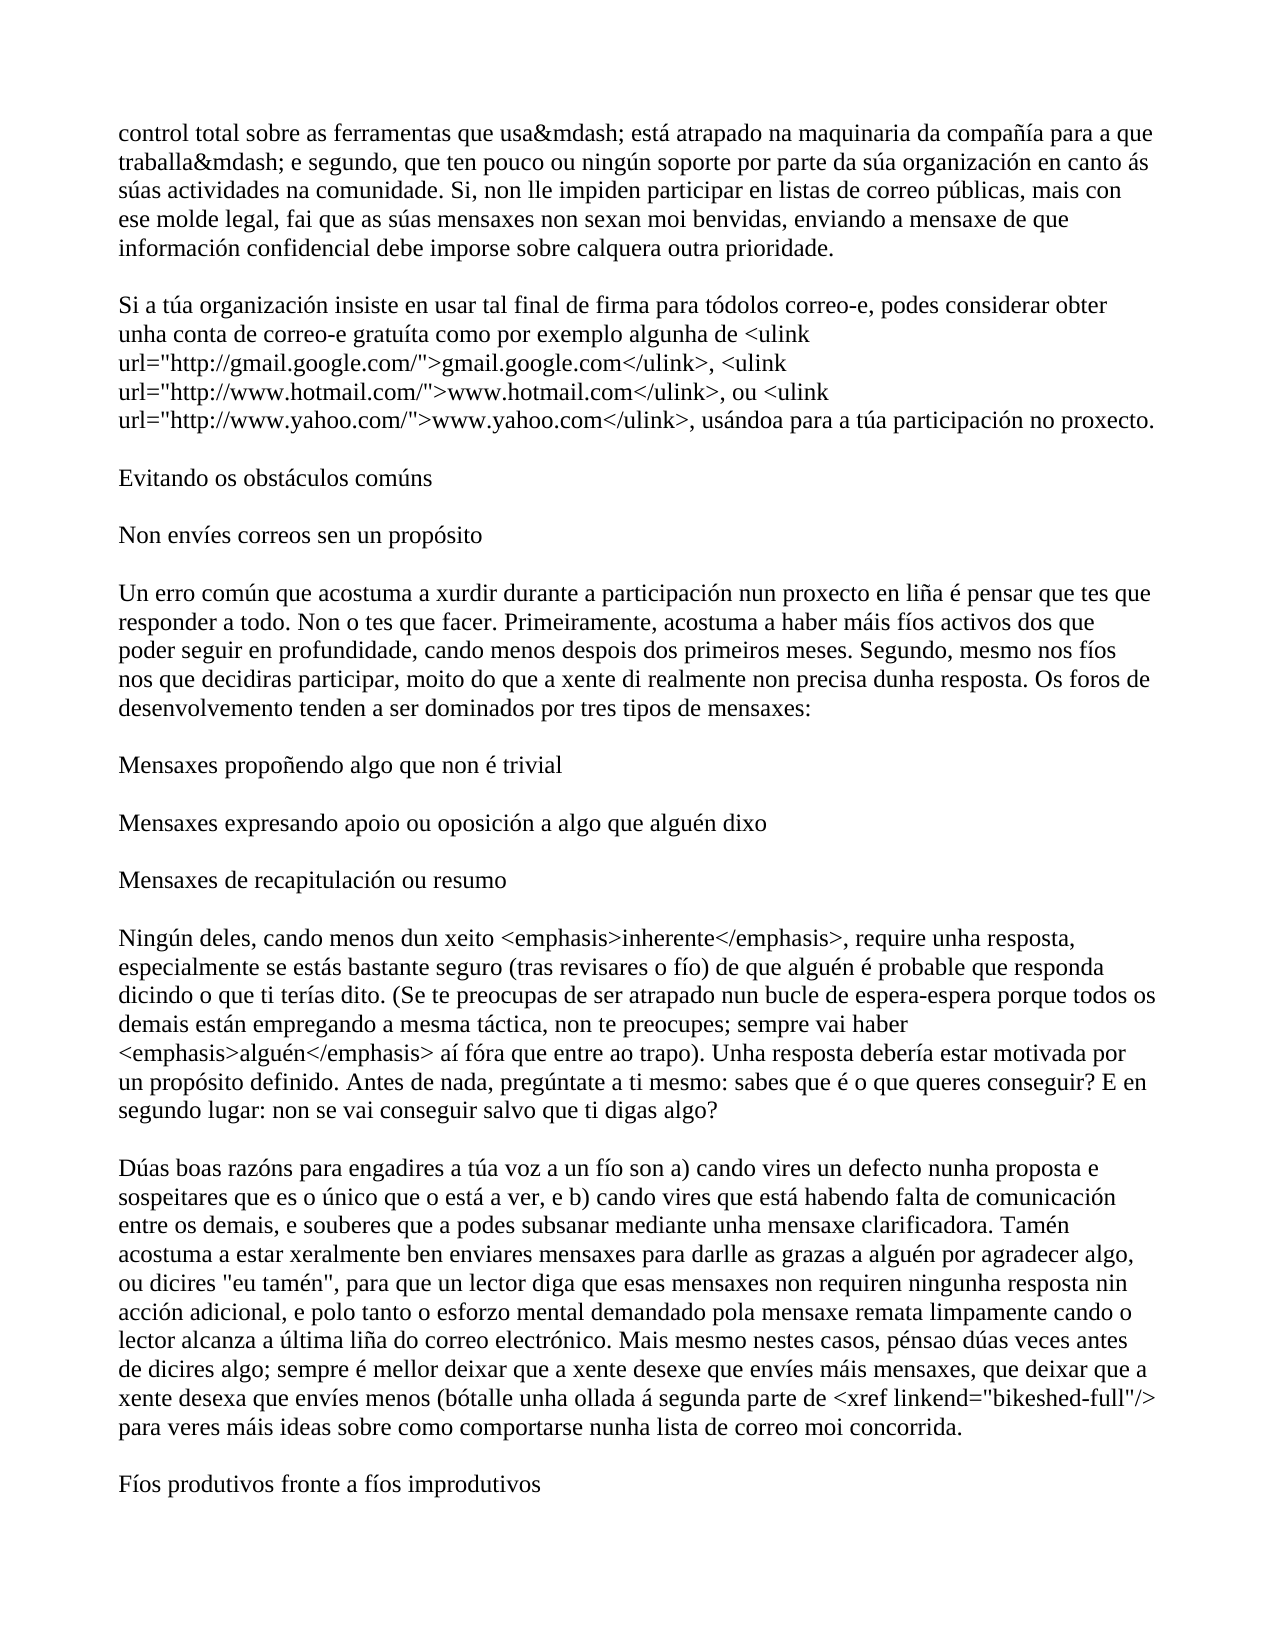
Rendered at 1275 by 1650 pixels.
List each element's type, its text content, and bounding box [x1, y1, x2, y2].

text Mensaxes propoñendo algo que non é trivial [118, 751, 1157, 779]
text Si a túa organización insiste en usar tal final de firma para tódolos correo-e, podes considerar obter unha conta de correo-e gratuíta como por exemplo algunha de <ulink url="http://gmail.google.com/">gmail.google.com</ulink>, <ulink url="http://www.hotmail.com/">www.hotmail.com</ulink>, ou <ulink url="http://www.yahoo.com/">www.yahoo.com</ulink>, usándoa para a túa participación no proxecto. [118, 291, 1157, 434]
text Ningún deles, cando menos dun xeito <emphasis>inherente</emphasis>, require unha resposta, especialmente se estás bastante seguro (tras revisares o fío) de que alguén é probable que responda dicindo o que ti terías dito. (Se te preocupas de ser atrapado nun bucle de espera-espera porque todos os demais están empregando a mesma táctica, non te preocupes; sempre vai haber <emphasis>alguén</emphasis> aí fóra que entre ao trapo). Unha resposta debería estar motivada por un propósito definido. Antes de nada, pregúntate a ti mesmo: sabes que é o que queres conseguir? E en segundo lugar: non se vai conseguir salvo que ti digas algo? [118, 923, 1157, 1124]
text Mensaxes expresando apoio ou oposición a algo que alguén dixo [118, 808, 1157, 837]
text Non envíes correos sen un propósito [118, 521, 1157, 549]
text Dúas boas razóns para engadires a túa voz a un fío son a) cando vires un defecto nunha proposta e sospeitares que es o único que o está a ver, e b) cando vires que está habendo falta de comunicación entre os demais, e souberes que a podes subsanar mediante unha mensaxe clarificadora. Tamén acostuma a estar xeralmente ben enviares mensaxes para darlle as grazas a alguén por agradecer algo, ou dicires "eu tamén", para que un lector diga que esas mensaxes non requiren ningunha resposta nin acción adicional, e polo tanto o esforzo mental demandado pola mensaxe remata limpamente cando o lector alcanza a última liña do correo electrónico. Mais mesmo nestes casos, pénsao dúas veces antes de dicires algo; sempre é mellor deixar que a xente desexe que envíes máis mensaxes, que deixar que a xente desexa que envíes menos (bótalle unha ollada á segunda parte de <xref linkend="bikeshed-full"/> para veres máis ideas sobre como comportarse nunha lista de correo moi concorrida. [118, 1153, 1157, 1441]
text control total sobre as ferramentas que usa&mdash; está atrapado na maquinaria da compañía para a que traballa&mdash; e segundo, que ten pouco ou ningún soporte por parte da súa organización en canto ás súas actividades na comunidade. Si, non lle impiden participar en listas de correo públicas, mais con ese molde legal, fai que as súas mensaxes non sexan moi benvidas, enviando a mensaxe de que información confidencial debe imporse sobre calquera outra prioridade. [118, 118, 1157, 262]
text Un erro común que acostuma a xurdir durante a participación nun proxecto en liña é pensar que tes que responder a todo. Non o tes que facer. Primeiramente, acostuma a haber máis fíos activos dos que poder seguir en profundidade, cando menos despois dos primeiros meses. Segundo, mesmo nos fíos nos que decidiras participar, moito do que a xente di realmente non precisa dunha resposta. Os foros de desenvolvemento tenden a ser dominados por tres tipos de mensaxes: [118, 578, 1157, 722]
text Evitando os obstáculos comúns [118, 463, 1157, 492]
text Mensaxes de recapitulación ou resumo [118, 866, 1157, 894]
text Fíos produtivos fronte a fíos improdutivos [118, 1469, 1157, 1498]
